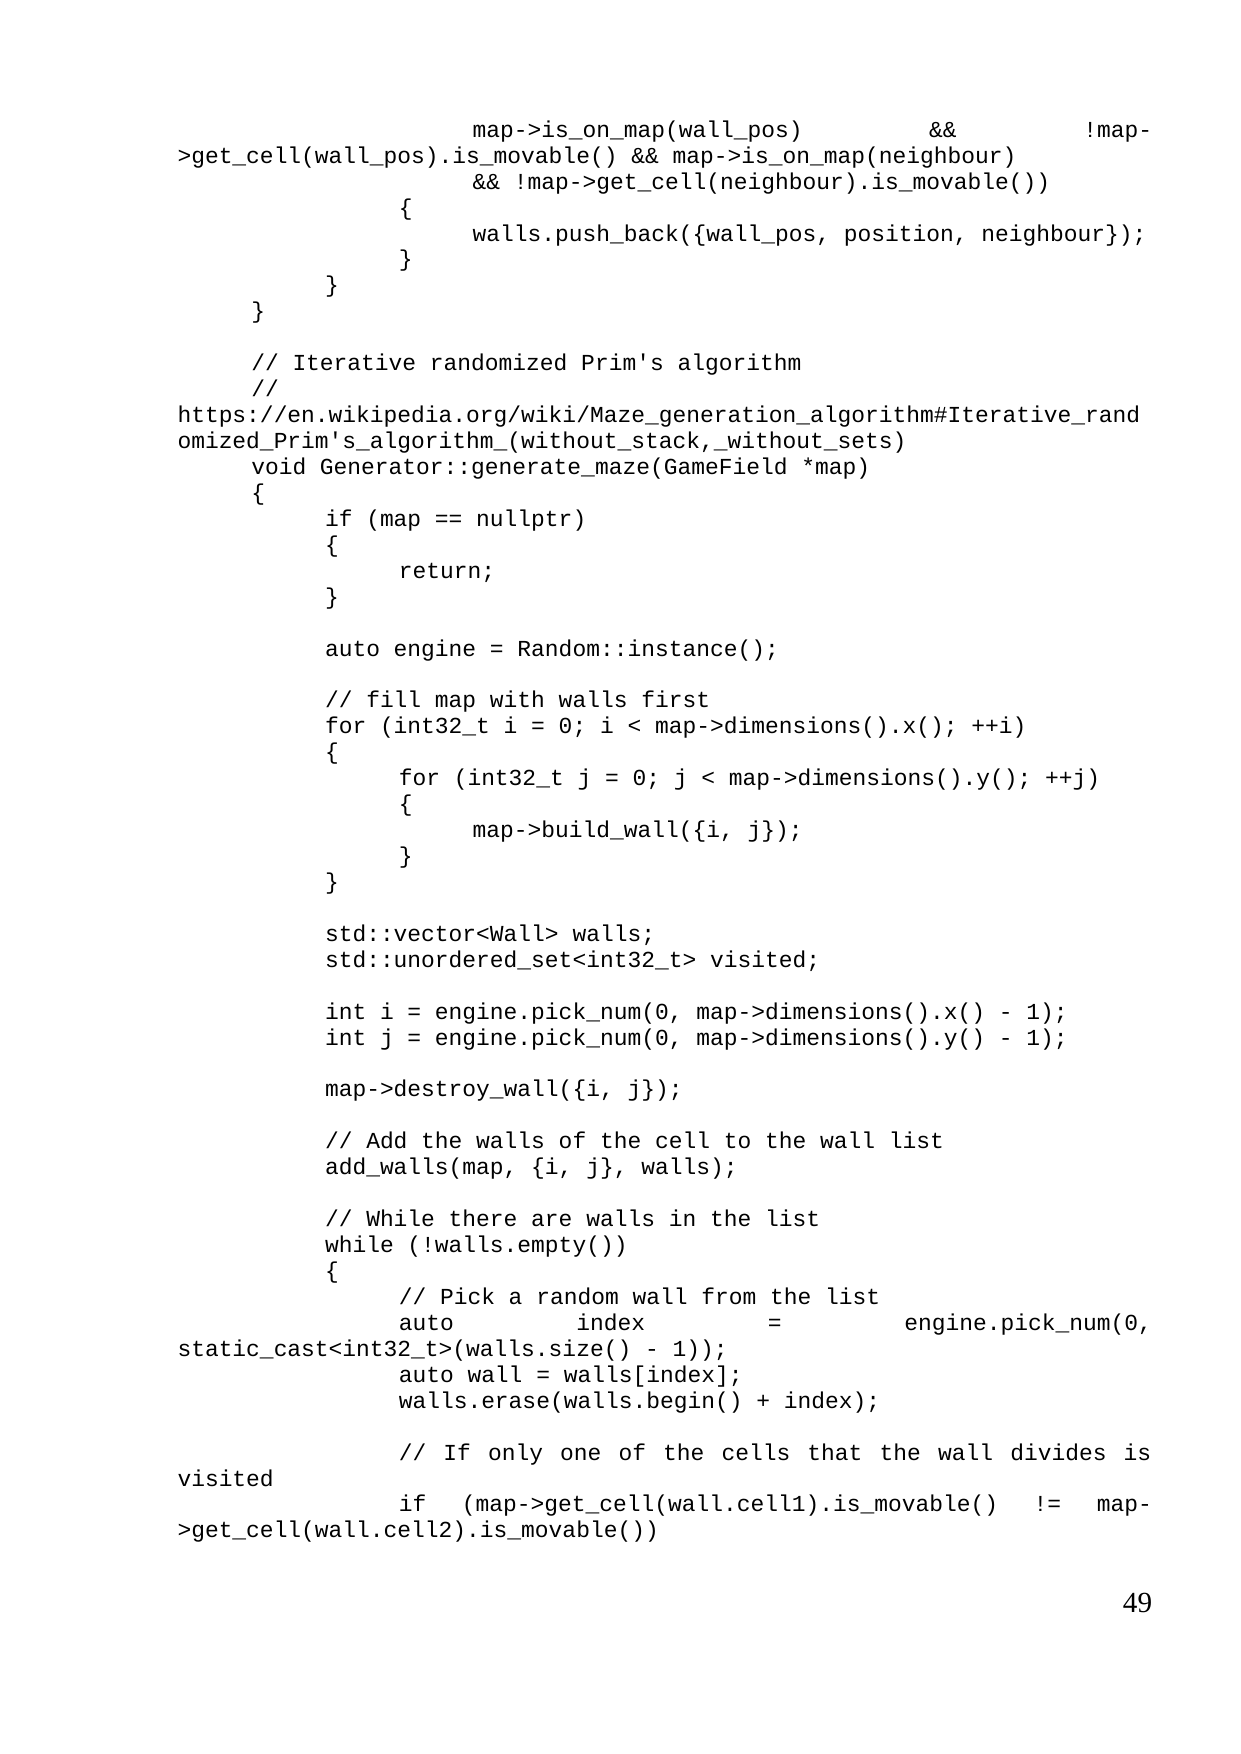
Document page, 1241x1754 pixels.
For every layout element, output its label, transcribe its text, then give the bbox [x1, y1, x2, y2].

text // fill map with walls first [177, 689, 1152, 715]
text { [177, 533, 1152, 559]
text { [177, 1259, 1152, 1285]
text auto engine = Random::instance(); [177, 637, 1152, 663]
text { [177, 741, 1152, 767]
text int j = engine.pick_num(0, map->dimensions().y() - 1); [177, 1026, 1152, 1052]
text return; [177, 559, 1152, 585]
text { [177, 481, 1152, 507]
text // https://en.wikipedia.org/wiki/Maze_generation_algorithm#Iterative_randomized_Prim's_algorithm_(without_stack,_without_sets) [177, 377, 1152, 455]
text { [177, 196, 1152, 222]
text auto index = engine.pick_num(0, static_cast<int32_t>(walls.size() - 1)); [177, 1311, 1152, 1363]
text map->build_wall({i, j}); [177, 818, 1152, 844]
text for (int32_t i = 0; i < map->dimensions().x(); ++i) [177, 715, 1152, 741]
text if (map->get_cell(wall.cell1).is_movable() != map->get_cell(wall.cell2).is_movable()) [177, 1493, 1152, 1545]
text while (!walls.empty()) [177, 1233, 1152, 1259]
text // Iterative randomized Prim's algorithm [177, 352, 1152, 377]
text } [177, 585, 1152, 611]
text walls.push_back({wall_pos, position, neighbour}); [177, 222, 1152, 248]
text { [177, 792, 1152, 818]
text add_walls(map, {i, j}, walls); [177, 1156, 1152, 1182]
text // If only one of the cells that the wall divides is visited [177, 1441, 1152, 1493]
text } [177, 870, 1152, 896]
text } [177, 844, 1152, 870]
text void Generator::generate_maze(GameField *map) [177, 455, 1152, 481]
text std::unordered_set<int32_t> visited; [177, 948, 1152, 974]
text std::vector<Wall> walls; [177, 922, 1152, 948]
text int i = engine.pick_num(0, map->dimensions().x() - 1); [177, 1000, 1152, 1026]
text } [177, 248, 1152, 274]
text for (int32_t j = 0; j < map->dimensions().y(); ++j) [177, 767, 1152, 792]
text map->destroy_wall({i, j}); [177, 1078, 1152, 1104]
text auto wall = walls[index]; [177, 1363, 1152, 1389]
text // While there are walls in the list [177, 1207, 1152, 1233]
text map->is_on_map(wall_pos) && !map->get_cell(wall_pos).is_movable() && map->is_on_map(neighbour) [177, 118, 1152, 170]
text if (map == nullptr) [177, 507, 1152, 533]
text && !map->get_cell(neighbour).is_movable()) [177, 170, 1152, 196]
text walls.erase(walls.begin() + index); [177, 1389, 1152, 1415]
text // Add the walls of the cell to the wall list [177, 1130, 1152, 1156]
text // Pick a random wall from the list [177, 1285, 1152, 1311]
text } [177, 300, 1152, 326]
text } [177, 274, 1152, 300]
